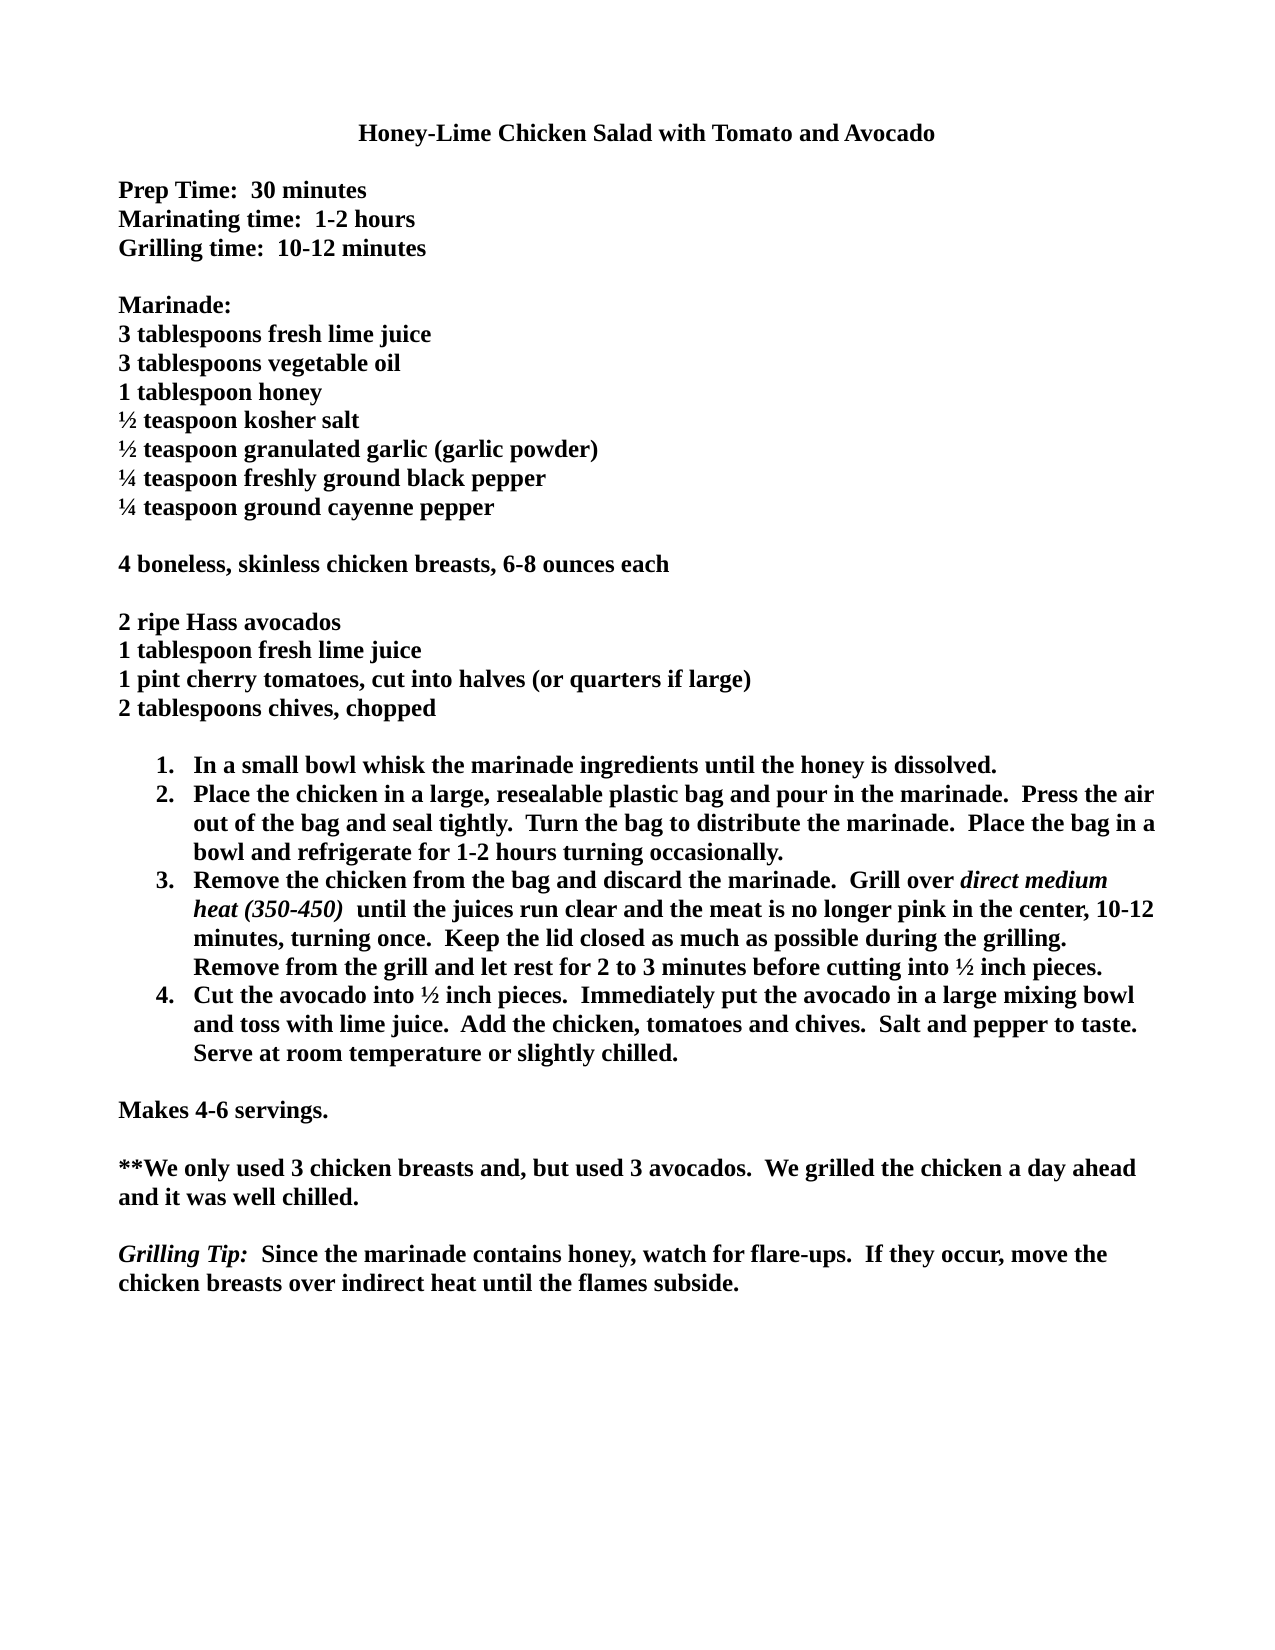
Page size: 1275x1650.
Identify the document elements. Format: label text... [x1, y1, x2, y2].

list Place the chicken in a large, resealable plastic bag and pour in the marinade. Press the air out of the bag and seal tightly. Turn the bag to distribute the marinade. Place the bag in a bowl and refrigerate for 1-2 hours turning occasionally. [156, 779, 1157, 866]
text 3 tablespoons fresh lime juice [118, 319, 1157, 348]
text 1 tablespoon fresh lime juice [118, 636, 1157, 664]
text Honey-Lime Chicken Salad with Tomato and Avocado [118, 118, 1157, 147]
text Marinating time: 1-2 hours [118, 204, 1157, 233]
text Grilling Tip: Since the marinade contains honey, watch for flare-ups. If they occur, move the chicken breasts over indirect heat until the flames subside. [118, 1239, 1157, 1297]
text ¼ teaspoon freshly ground black pepper [118, 463, 1157, 492]
text 1 tablespoon honey [118, 377, 1157, 406]
text Grilling time: 10-12 minutes [118, 233, 1157, 262]
text ¼ teaspoon ground cayenne pepper [118, 492, 1157, 521]
text ½ teaspoon kosher salt [118, 406, 1157, 434]
text **We only used 3 chicken breasts and, but used 3 avocados. We grilled the chicken a day ahead and it was well chilled. [118, 1153, 1157, 1211]
list Serve at room temperature or slightly chilled. [156, 1038, 1157, 1067]
list Cut the avocado into ½ inch pieces. Immediately put the avocado in a large mixing bowl and toss with lime juice. Add the chicken, tomatoes and chives. Salt and pepper to taste. [156, 981, 1157, 1038]
text 2 tablespoons chives, chopped [118, 693, 1157, 722]
text 4 boneless, skinless chicken breasts, 6-8 ounces each [118, 549, 1157, 578]
list In a small bowl whisk the marinade ingredients until the honey is dissolved. [156, 751, 1157, 779]
text 2 ripe Hass avocados [118, 607, 1157, 636]
text Prep Time: 30 minutes [118, 176, 1157, 204]
text Marinade: [118, 291, 1157, 319]
text 1 pint cherry tomatoes, cut into halves (or quarters if large) [118, 664, 1157, 693]
list Remove the chicken from the bag and discard the marinade. Grill over direct medium heat (350-450) until the juices run clear and the meat is no longer pink in the center, 10-12 minutes, turning once. Keep the lid closed as much as possible during the grilling. Remove from the grill and let rest for 2 to 3 minutes before cutting into ½ inch pieces. [156, 866, 1157, 981]
text ½ teaspoon granulated garlic (garlic powder) [118, 434, 1157, 463]
text Makes 4-6 servings. [118, 1096, 1157, 1124]
text 3 tablespoons vegetable oil [118, 348, 1157, 377]
